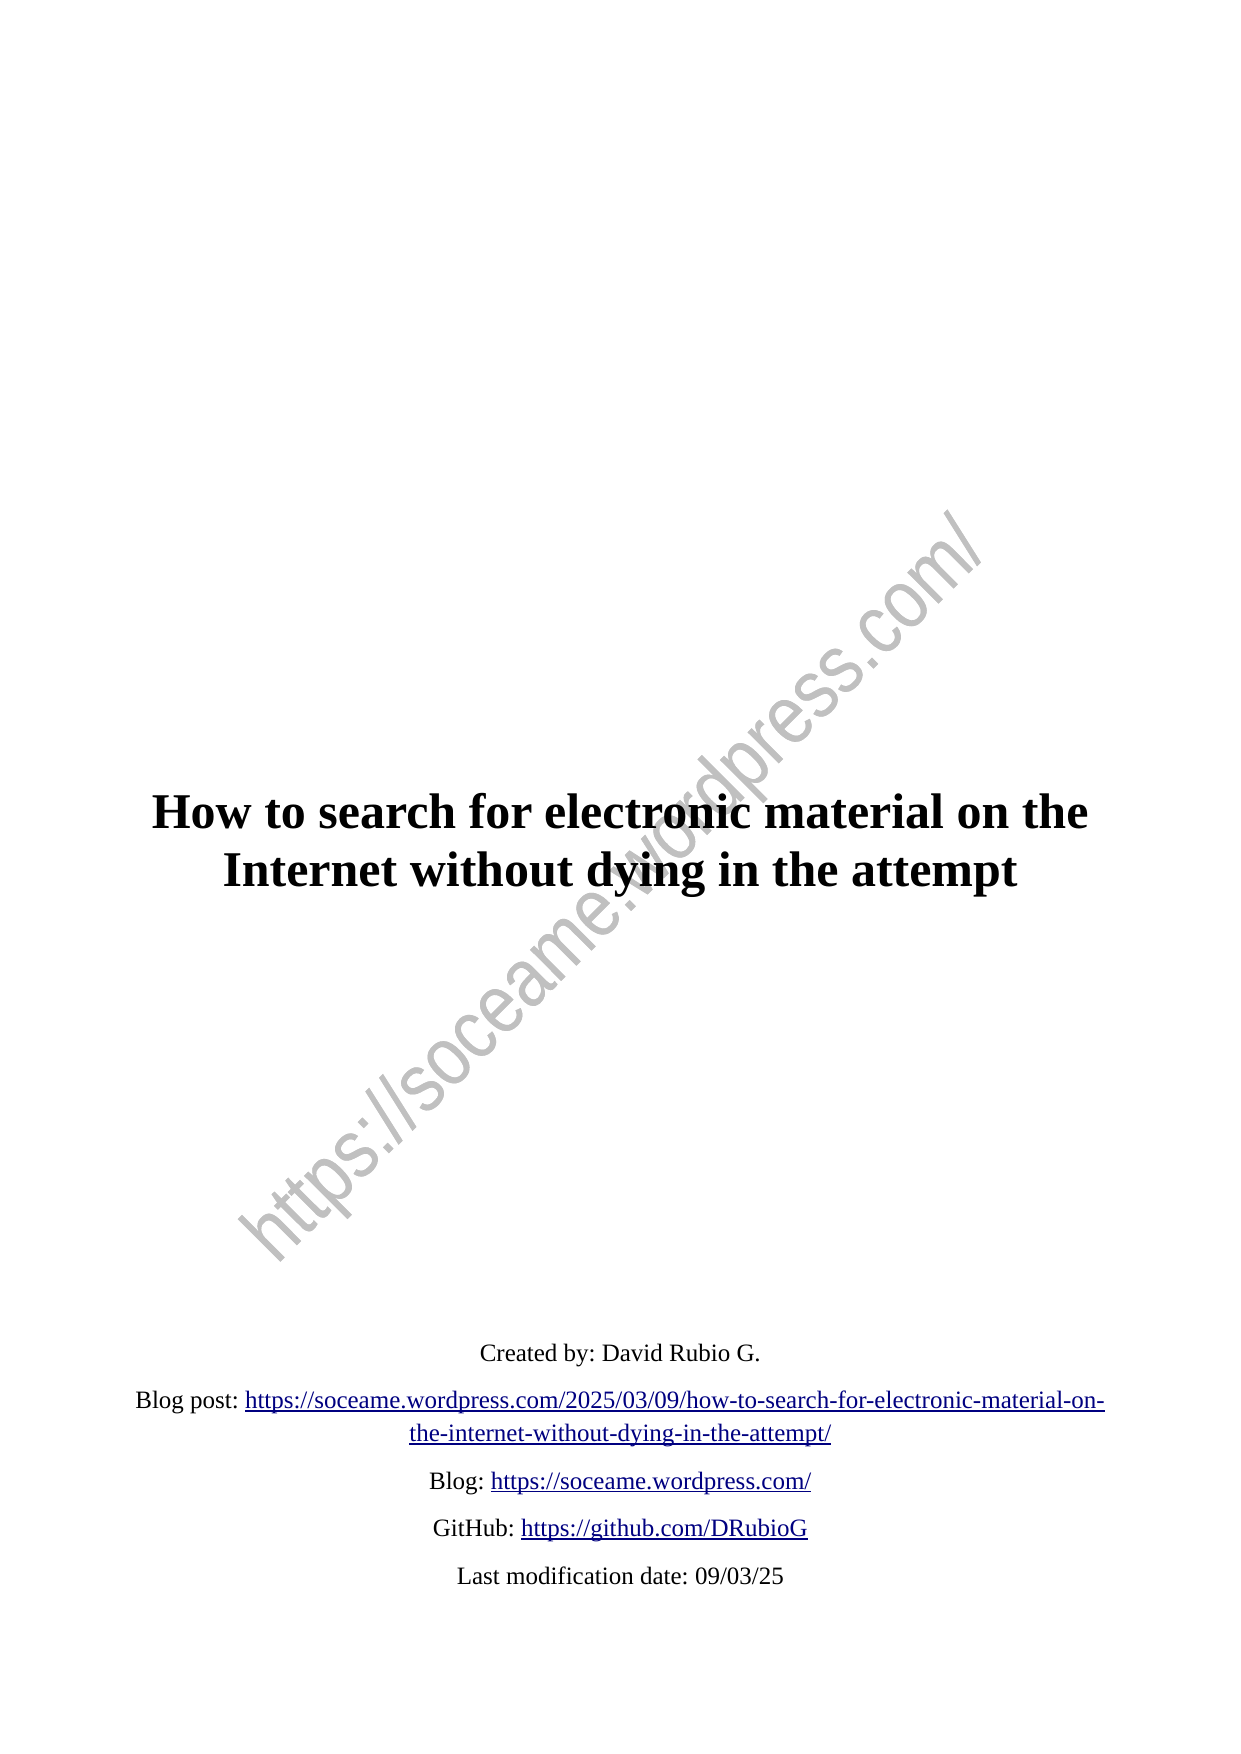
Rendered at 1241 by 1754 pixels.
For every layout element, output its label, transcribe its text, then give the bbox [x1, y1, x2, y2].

text Blog: https://soceame.wordpress.com/ [118, 1466, 1122, 1495]
text GitHub: https://github.com/DRubioG [118, 1513, 1122, 1542]
text Last modification date: 09/03/25 [118, 1561, 1122, 1590]
text Created by: David Rubio G. [118, 1338, 1122, 1366]
text Blog post: https://soceame.wordpress.com/2025/03/09/how-to-search-for-electronic-material-on-the-internet-without-dying-in-the-attempt/ [118, 1385, 1122, 1447]
subtitle How to search for electronic material on the Internet without dying in the attempt [118, 782, 1122, 897]
